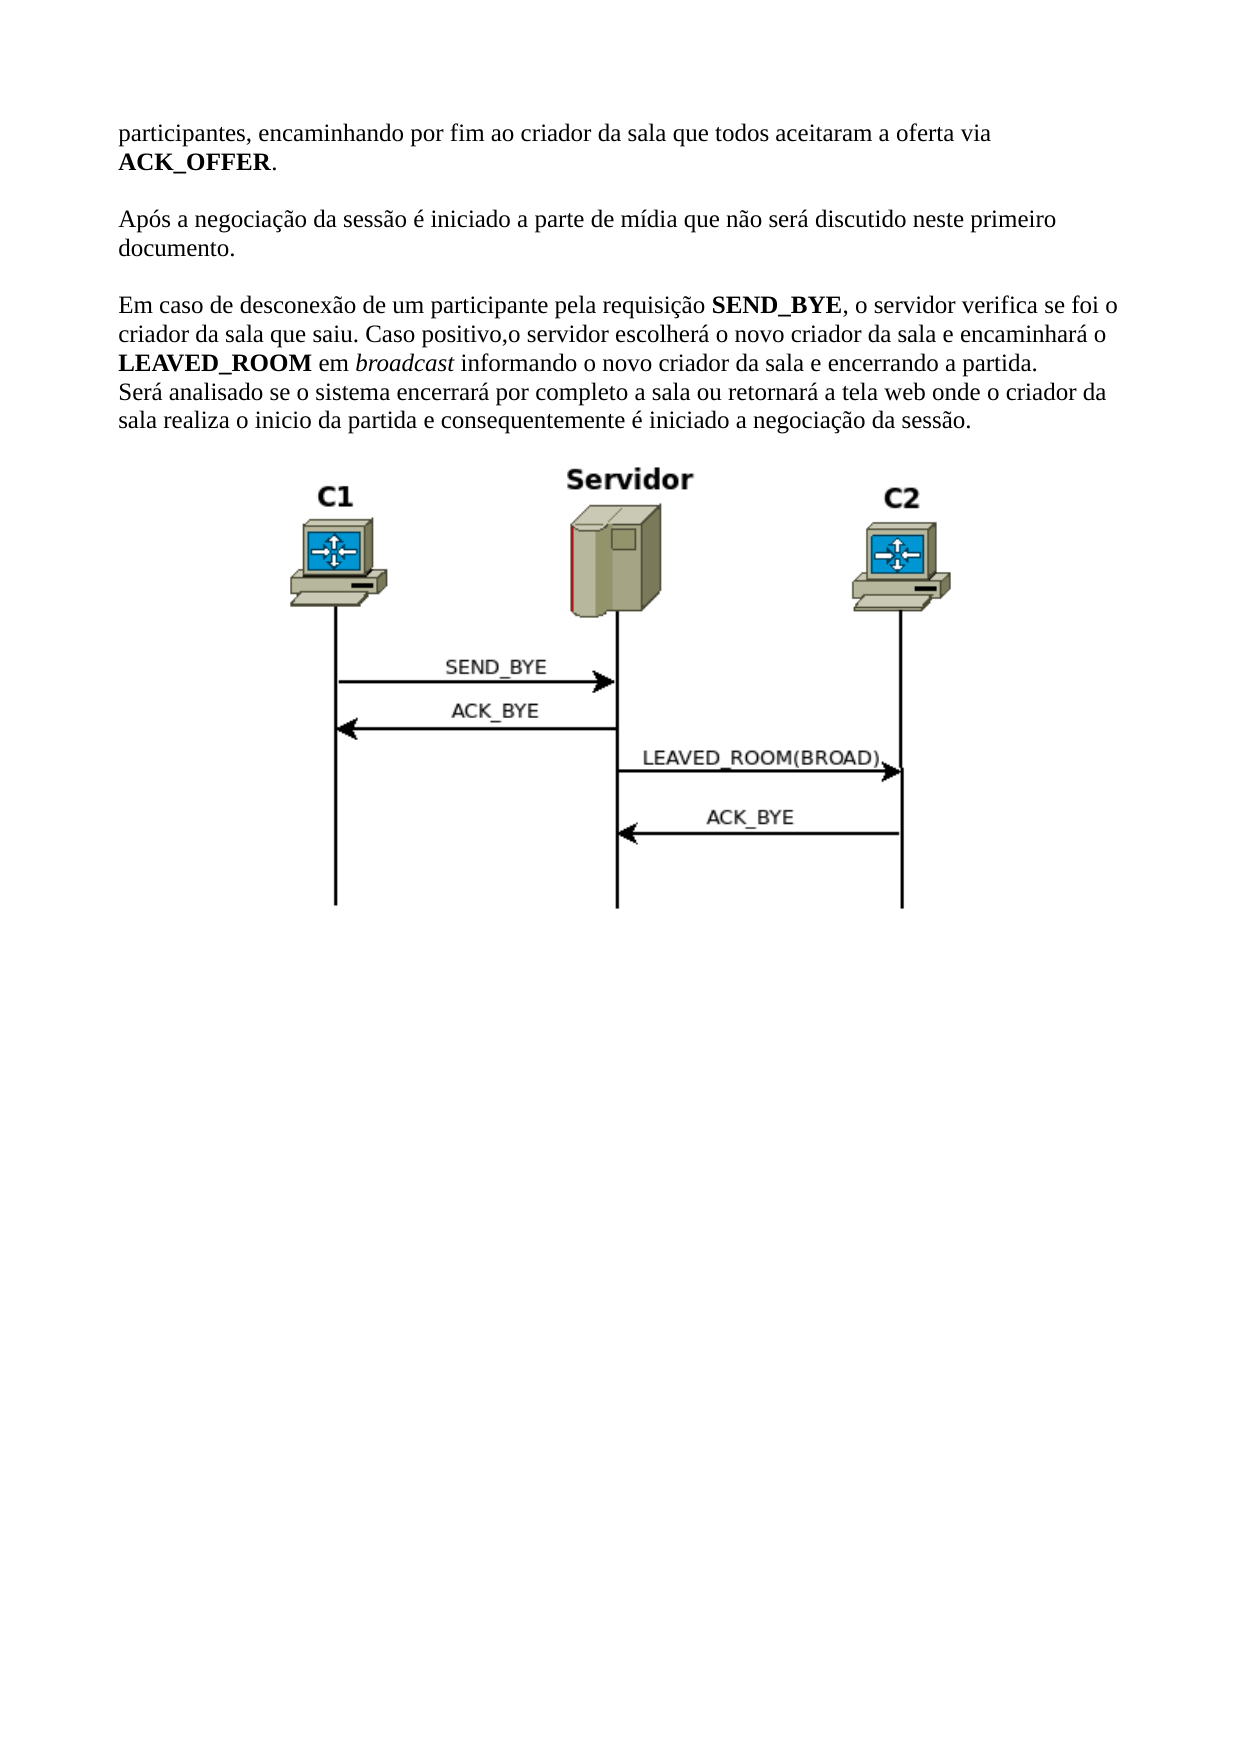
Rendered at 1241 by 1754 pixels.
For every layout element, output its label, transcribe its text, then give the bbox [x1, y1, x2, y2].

text Em caso de desconexão de um participante pela requisição SEND_BYE, o servidor verifica se foi o criador da sala que saiu. Caso positivo,o servidor escolherá o novo criador da sala e encaminhará o LEAVED_ROOM em broadcast informando o novo criador da sala e encerrando a partida. Será analisado se o sistema encerrará por completo a sala ou retornará a tela web onde o criador da sala realiza o inicio da partida e consequentemente é iniciado a negociação da sessão. [118, 291, 1122, 434]
picture [289, 463, 951, 912]
text Após a negociação da sessão é iniciado a parte de mídia que não será discutido neste primeiro documento. [118, 204, 1122, 262]
text participantes, encaminhando por fim ao criador da sala que todos aceitaram a oferta via ACK_OFFER. [118, 118, 1122, 176]
